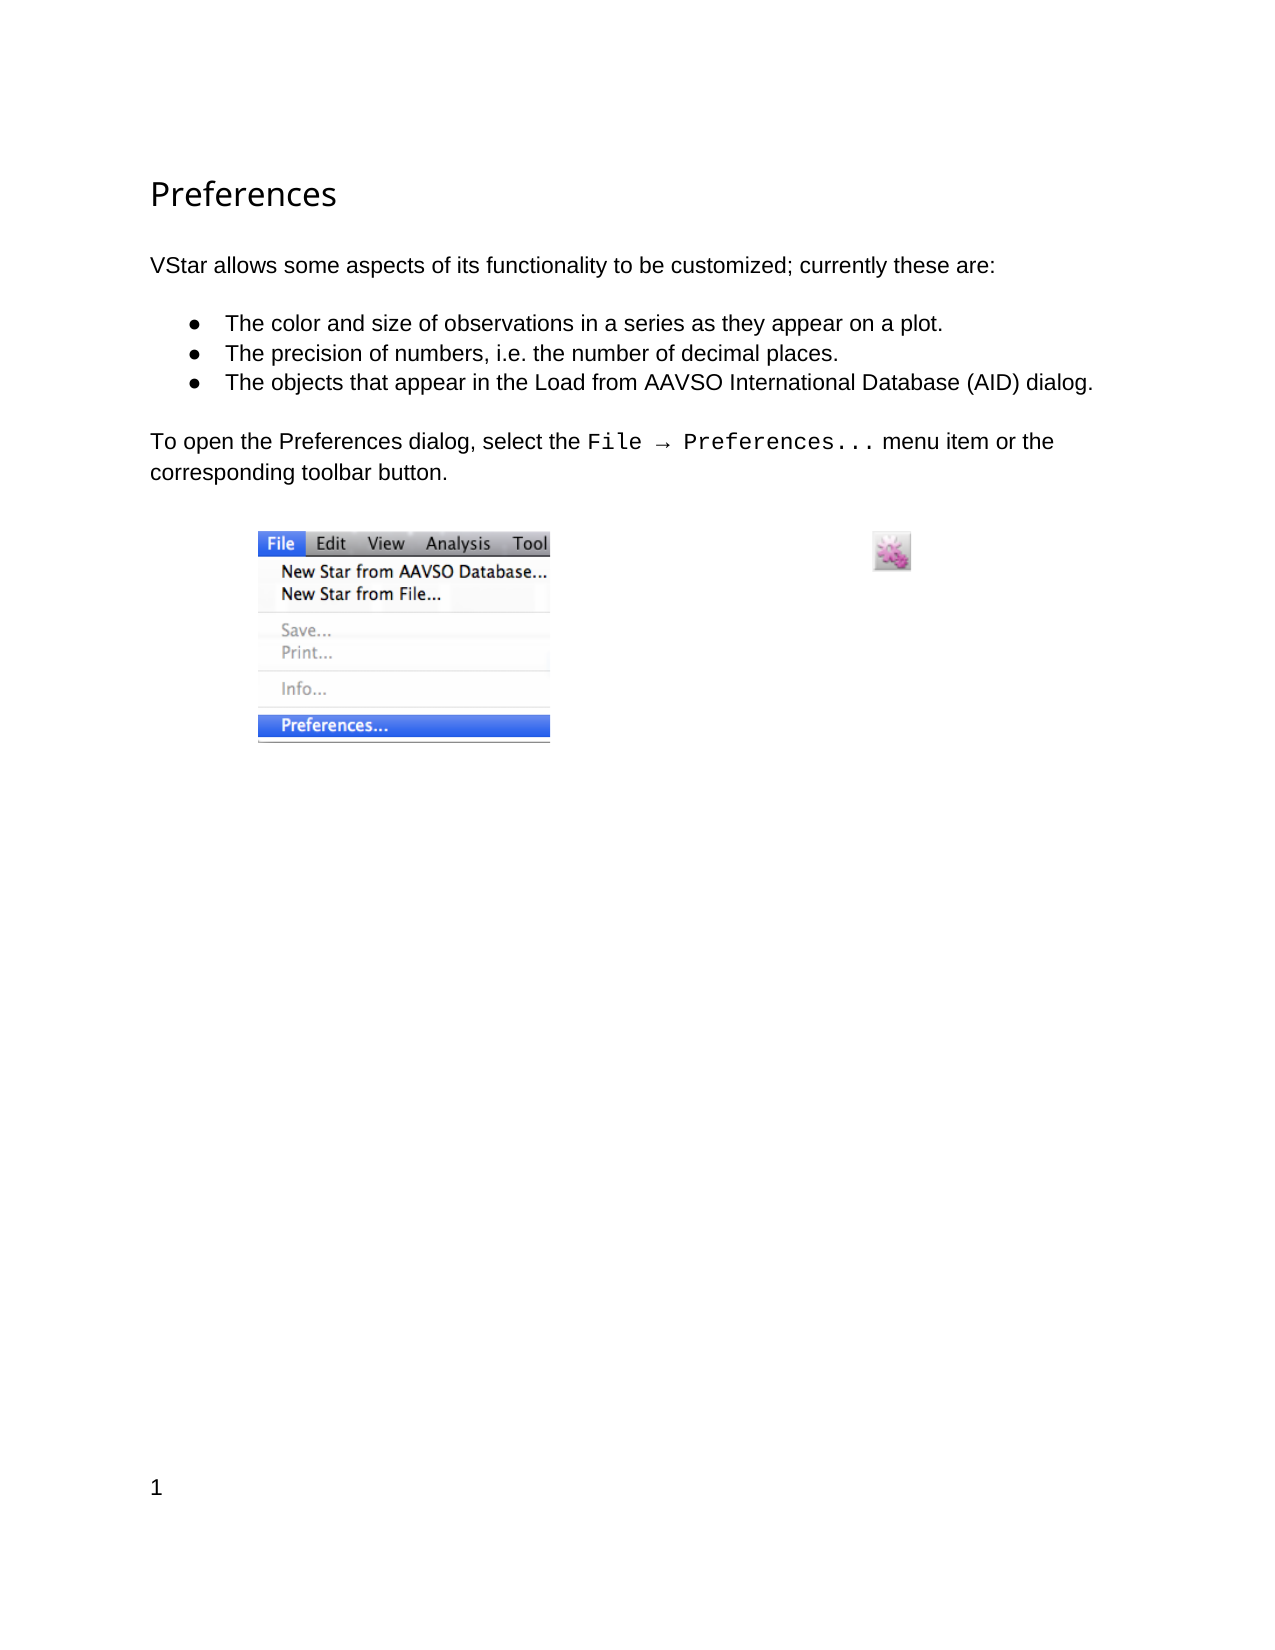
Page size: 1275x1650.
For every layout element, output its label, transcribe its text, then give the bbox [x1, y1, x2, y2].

text VStar allows some aspects of its functionality to be customized; currently these are: [150, 252, 1125, 278]
table_header [161, 521, 647, 753]
picture [872, 531, 912, 572]
list The objects that appear in the Load from AAVSO International Database (AID) dialog. [187, 370, 1125, 396]
table_header [649, 521, 1134, 753]
picture [258, 531, 551, 743]
list The precision of numbers, i.e. the number of decimal places. [187, 341, 1125, 366]
subtitle Preferences [150, 171, 1125, 216]
text To open the Preferences dialog, select the File → Preferences... menu item or the corresponding toolbar button. [150, 429, 1125, 486]
list The color and size of observations in a series as they appear on a plot. [187, 311, 1125, 337]
